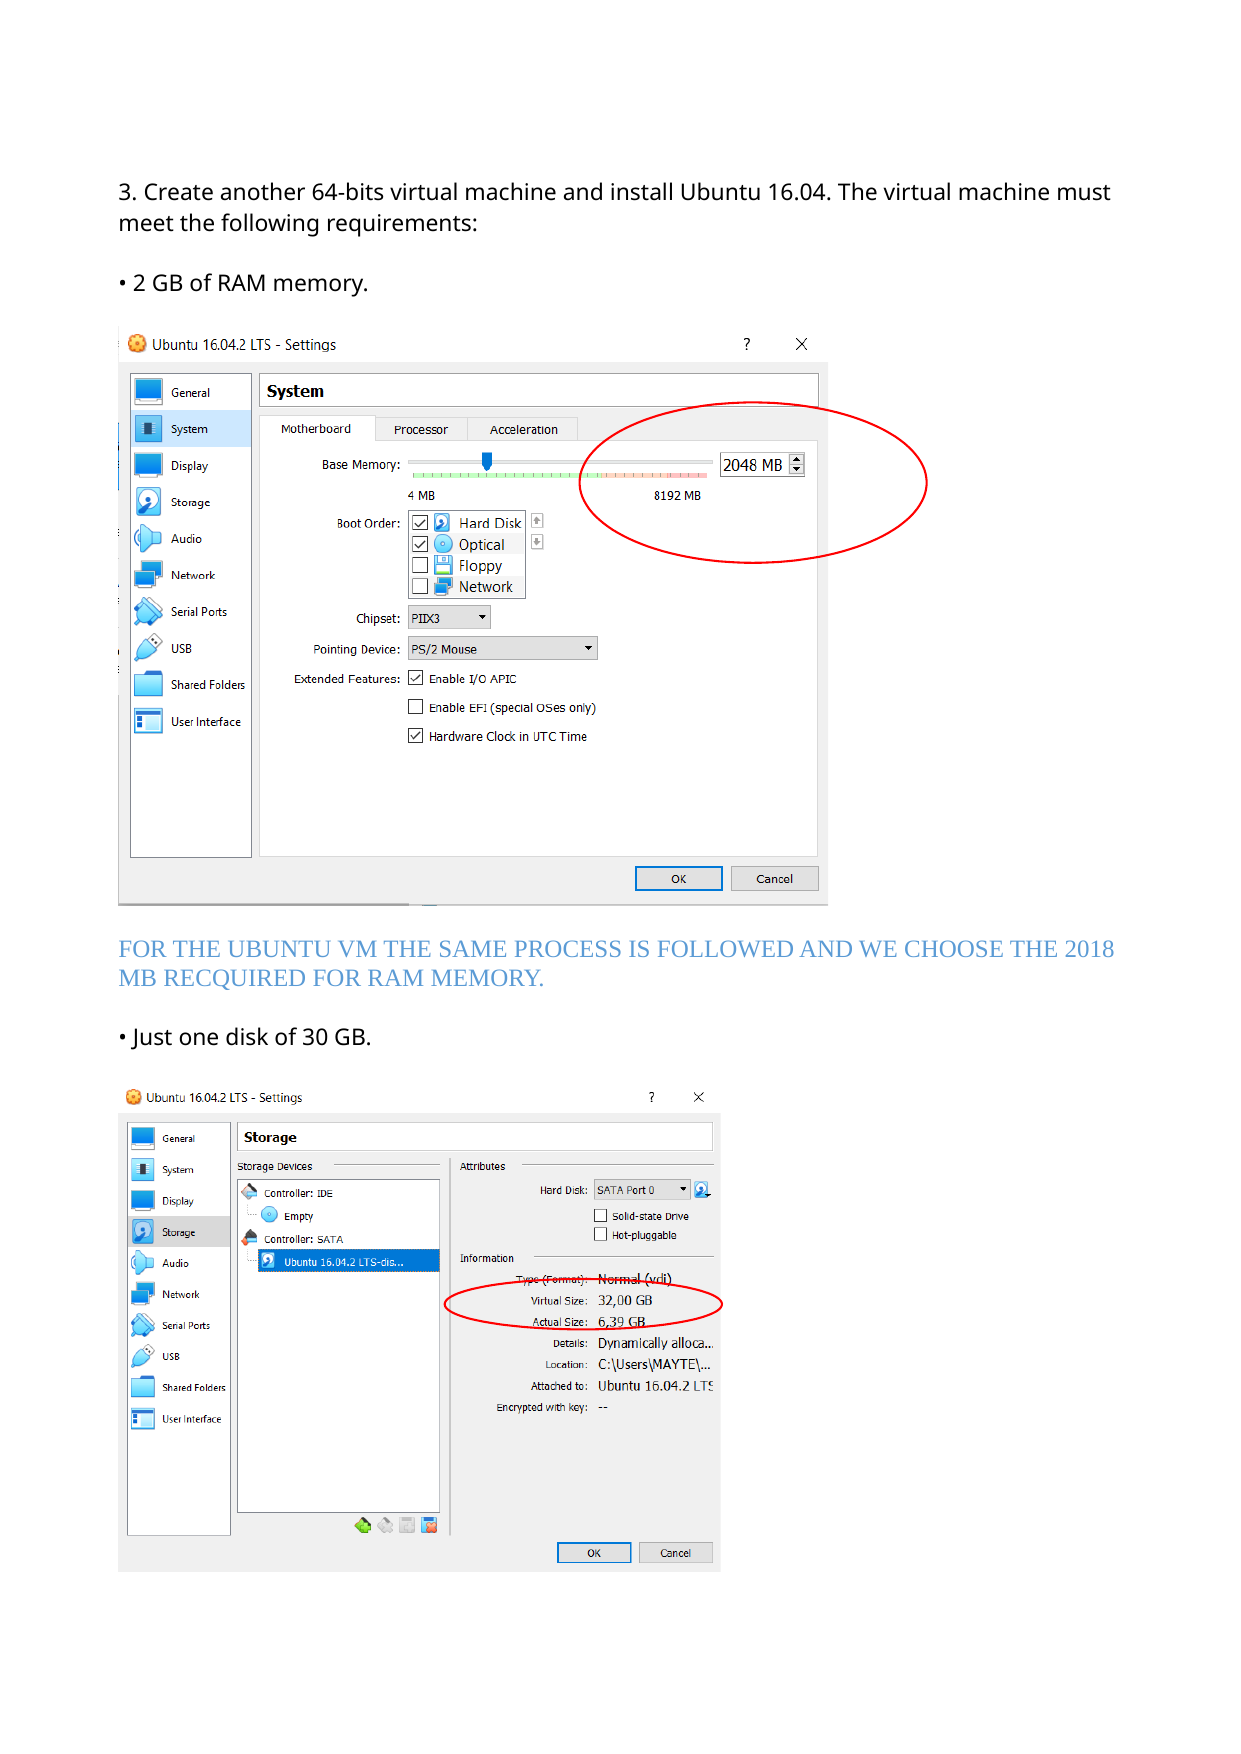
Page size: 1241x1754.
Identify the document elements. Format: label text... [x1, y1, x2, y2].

text 3. Create another 64-bits virtual machine and install Ubuntu 16.04. The virtual machine must [118, 176, 1122, 207]
text • Just one disk of 30 GB. [118, 1021, 1122, 1052]
text FOR THE UBUNTU VM THE SAME PROCESS IS FOLLOWED AND WE CHOOSE THE 2018 MB RECQUIRED FOR RAM MEMORY. [118, 934, 1122, 992]
text • 2 GB of RAM memory. [118, 267, 1122, 298]
text meet the following requirements: [118, 207, 1122, 238]
